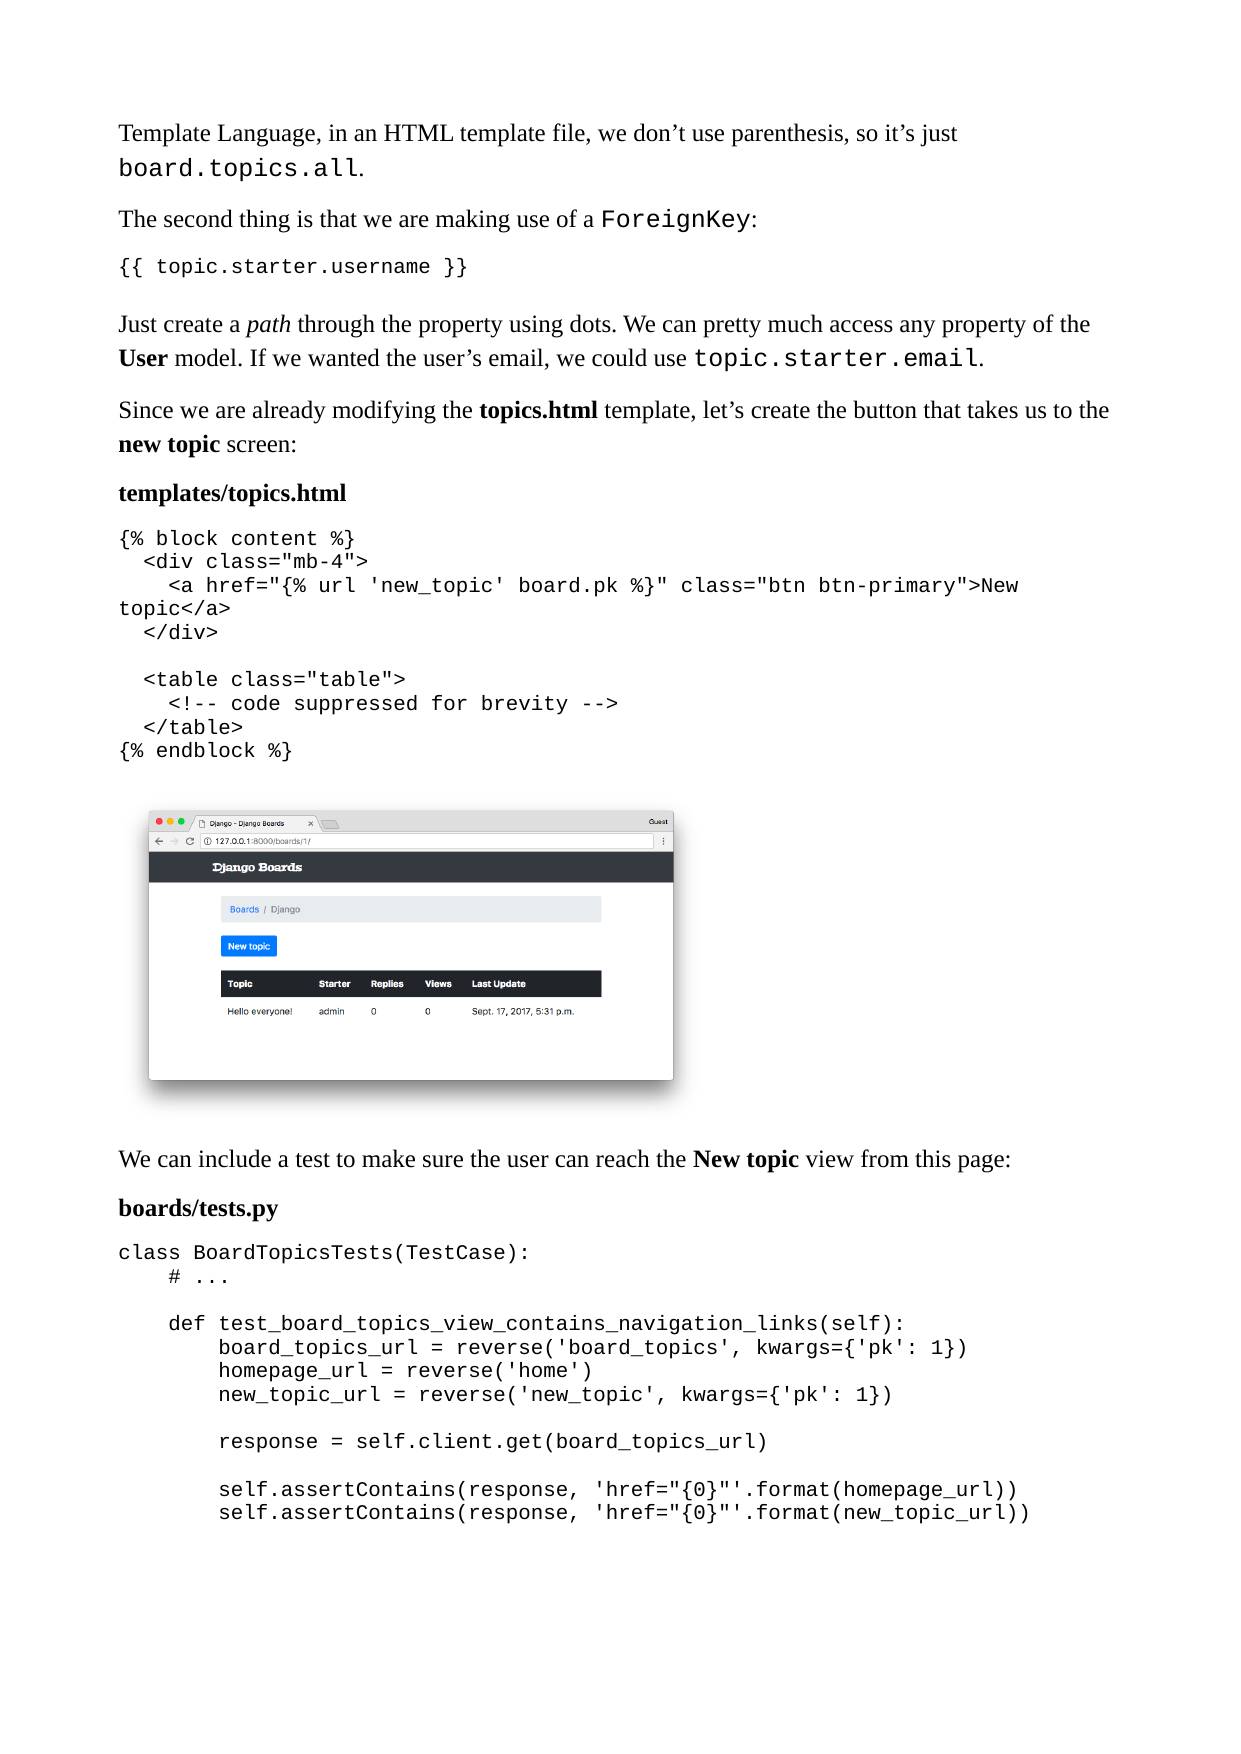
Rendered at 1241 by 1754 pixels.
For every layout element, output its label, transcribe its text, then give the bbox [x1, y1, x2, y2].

text Just create a path through the property using dots. We can pretty much access any property of the User model. If we wanted the user’s email, we could use topic.starter.email. [118, 309, 1122, 374]
text <!-- code suppressed for brevity --> [118, 693, 1122, 717]
picture [118, 793, 703, 1124]
text class BoardTopicsTests(TestCase): [118, 1242, 1122, 1266]
text # ... [118, 1266, 1122, 1289]
text {% endblock %} [118, 740, 1122, 764]
text Template Language, in an HTML template file, we don’t use parenthesis, so it’s just board.topics.all. [118, 118, 1122, 183]
text boards/tests.py [118, 1193, 1122, 1222]
text board_topics_url = reverse('board_topics', kwargs={'pk': 1}) [118, 1337, 1122, 1361]
text <div class="mb-4"> [118, 551, 1122, 575]
text The second thing is that we are making use of a ForeignKey: [118, 204, 1122, 235]
text response = self.client.get(board_topics_url) [118, 1431, 1122, 1455]
text homepage_url = reverse('home') [118, 1361, 1122, 1384]
text </div> [118, 622, 1122, 646]
text {{ topic.starter.username }} [118, 256, 1122, 279]
text self.assertContains(response, 'href="{0}"'.format(homepage_url)) [118, 1479, 1122, 1502]
text templates/topics.html [118, 478, 1122, 507]
text <a href="{% url 'new_topic' board.pk %}" class="btn btn-primary">New topic</a> [118, 575, 1122, 622]
text new_topic_url = reverse('new_topic', kwargs={'pk': 1}) [118, 1384, 1122, 1408]
text </table> [118, 717, 1122, 740]
text <table class="table"> [118, 669, 1122, 693]
text def test_board_topics_view_contains_navigation_links(self): [118, 1313, 1122, 1337]
text {% block content %} [118, 527, 1122, 551]
text We can include a test to make sure the user can reach the New topic view from this page: [118, 1144, 1122, 1173]
text Since we are already modifying the topics.html template, let’s create the button that takes us to the new topic screen: [118, 395, 1122, 458]
text self.assertContains(response, 'href="{0}"'.format(new_topic_url)) [118, 1502, 1122, 1526]
